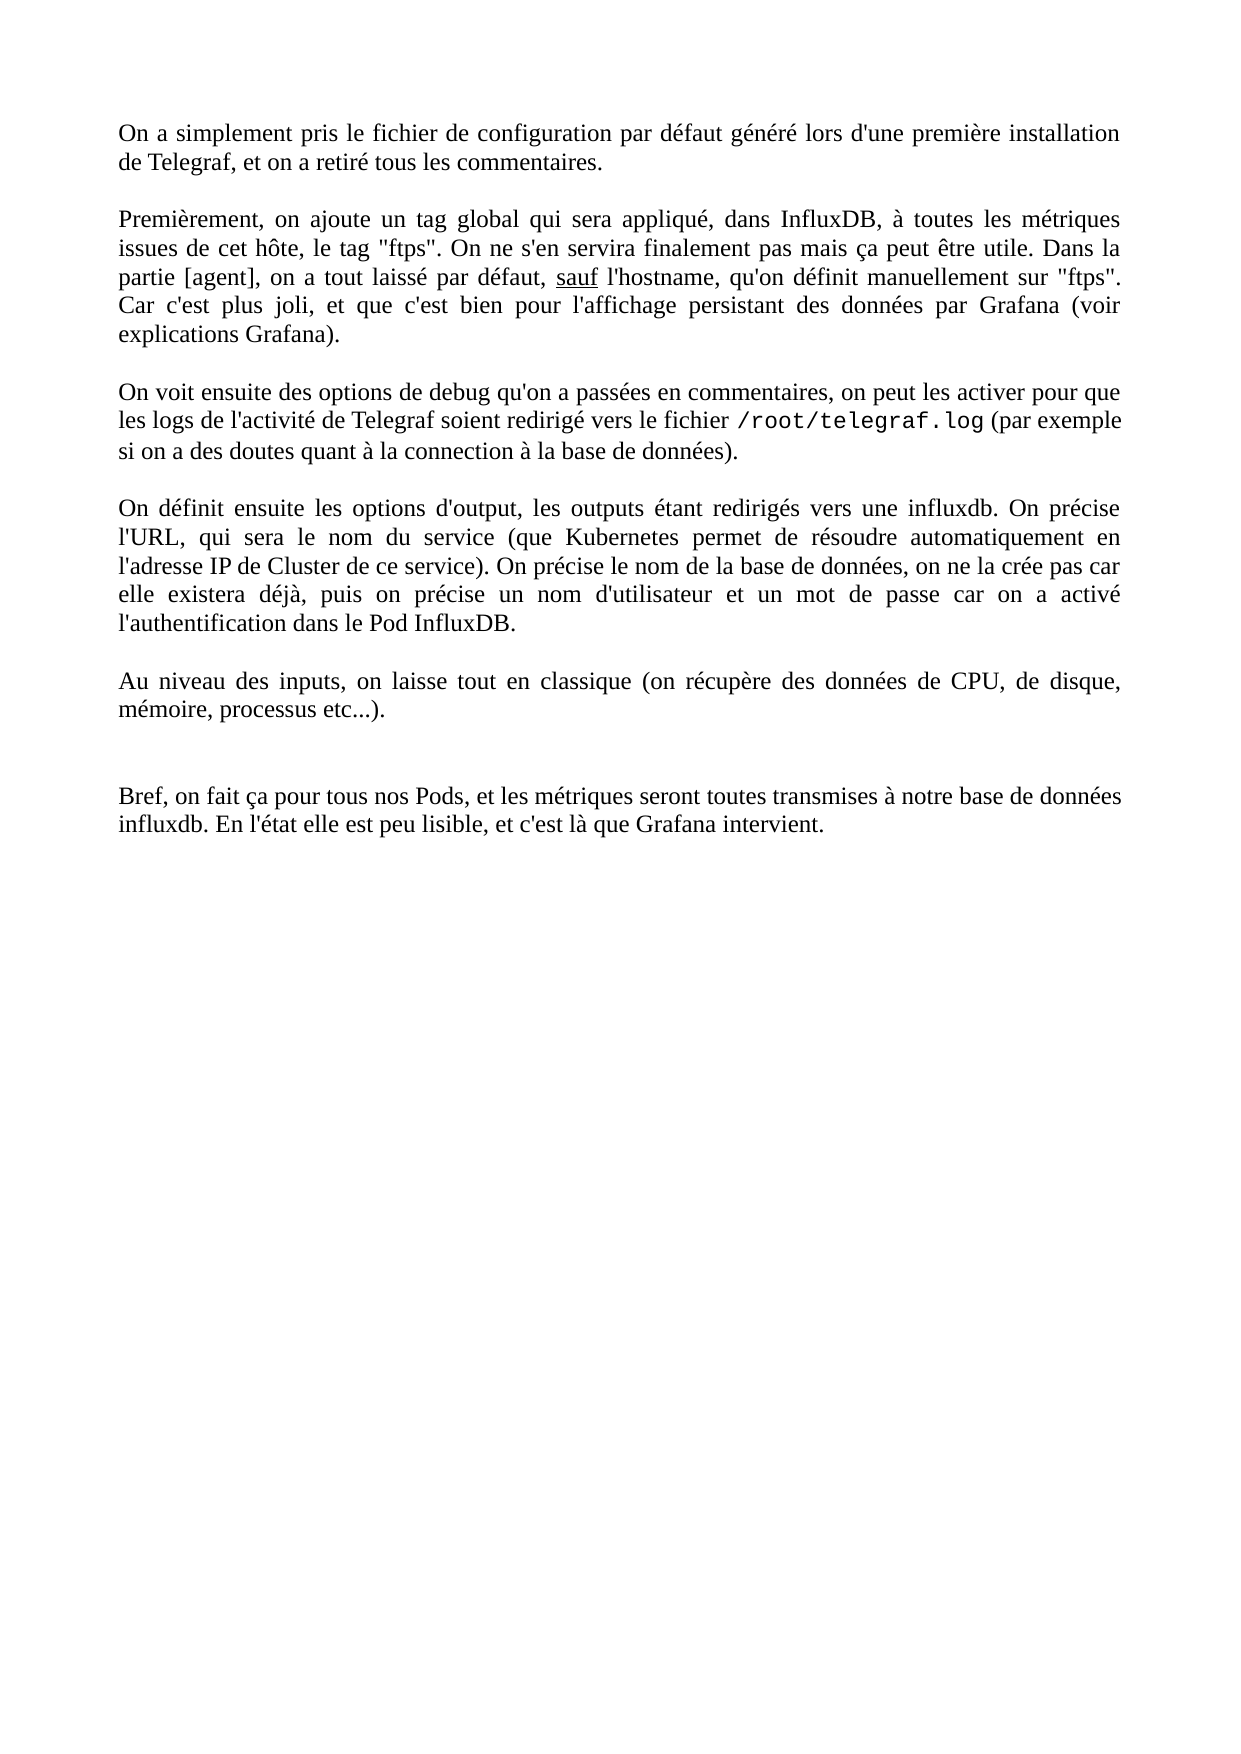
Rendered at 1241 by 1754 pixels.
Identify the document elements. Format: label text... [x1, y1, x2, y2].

text Premièrement, on ajoute un tag global qui sera appliqué, dans InfluxDB, à toutes les métriques issues de cet hôte, le tag "ftps". On ne s'en servira finalement pas mais ça peut être utile. Dans la partie [agent], on a tout laissé par défaut, sauf l'hostname, qu'on définit manuellement sur "ftps". Car c'est plus joli, et que c'est bien pour l'affichage persistant des données par Grafana (voir explications Grafana). [118, 204, 1122, 348]
text On a simplement pris le fichier de configuration par défaut généré lors d'une première installation de Telegraf, et on a retiré tous les commentaires. [118, 118, 1122, 176]
text On voit ensuite des options de debug qu'on a passées en commentaires, on peut les activer pour que les logs de l'activité de Telegraf soient redirigé vers le fichier /root/telegraf.log (par exemple si on a des doutes quant à la connection à la base de données). [118, 377, 1122, 464]
text Au niveau des inputs, on laisse tout en classique (on récupère des données de CPU, de disque, mémoire, processus etc...). [118, 666, 1122, 723]
text On définit ensuite les options d'output, les outputs étant redirigés vers une influxdb. On précise l'URL, qui sera le nom du service (que Kubernetes permet de résoudre automatiquement en l'adresse IP de Cluster de ce service). On précise le nom de la base de données, on ne la crée pas car elle existera déjà, puis on précise un nom d'utilisateur et un mot de passe car on a activé l'authentification dans le Pod InfluxDB. [118, 493, 1122, 637]
text Bref, on fait ça pour tous nos Pods, et les métriques seront toutes transmises à notre base de données influxdb. En l'état elle est peu lisible, et c'est là que Grafana intervient. [118, 781, 1122, 838]
